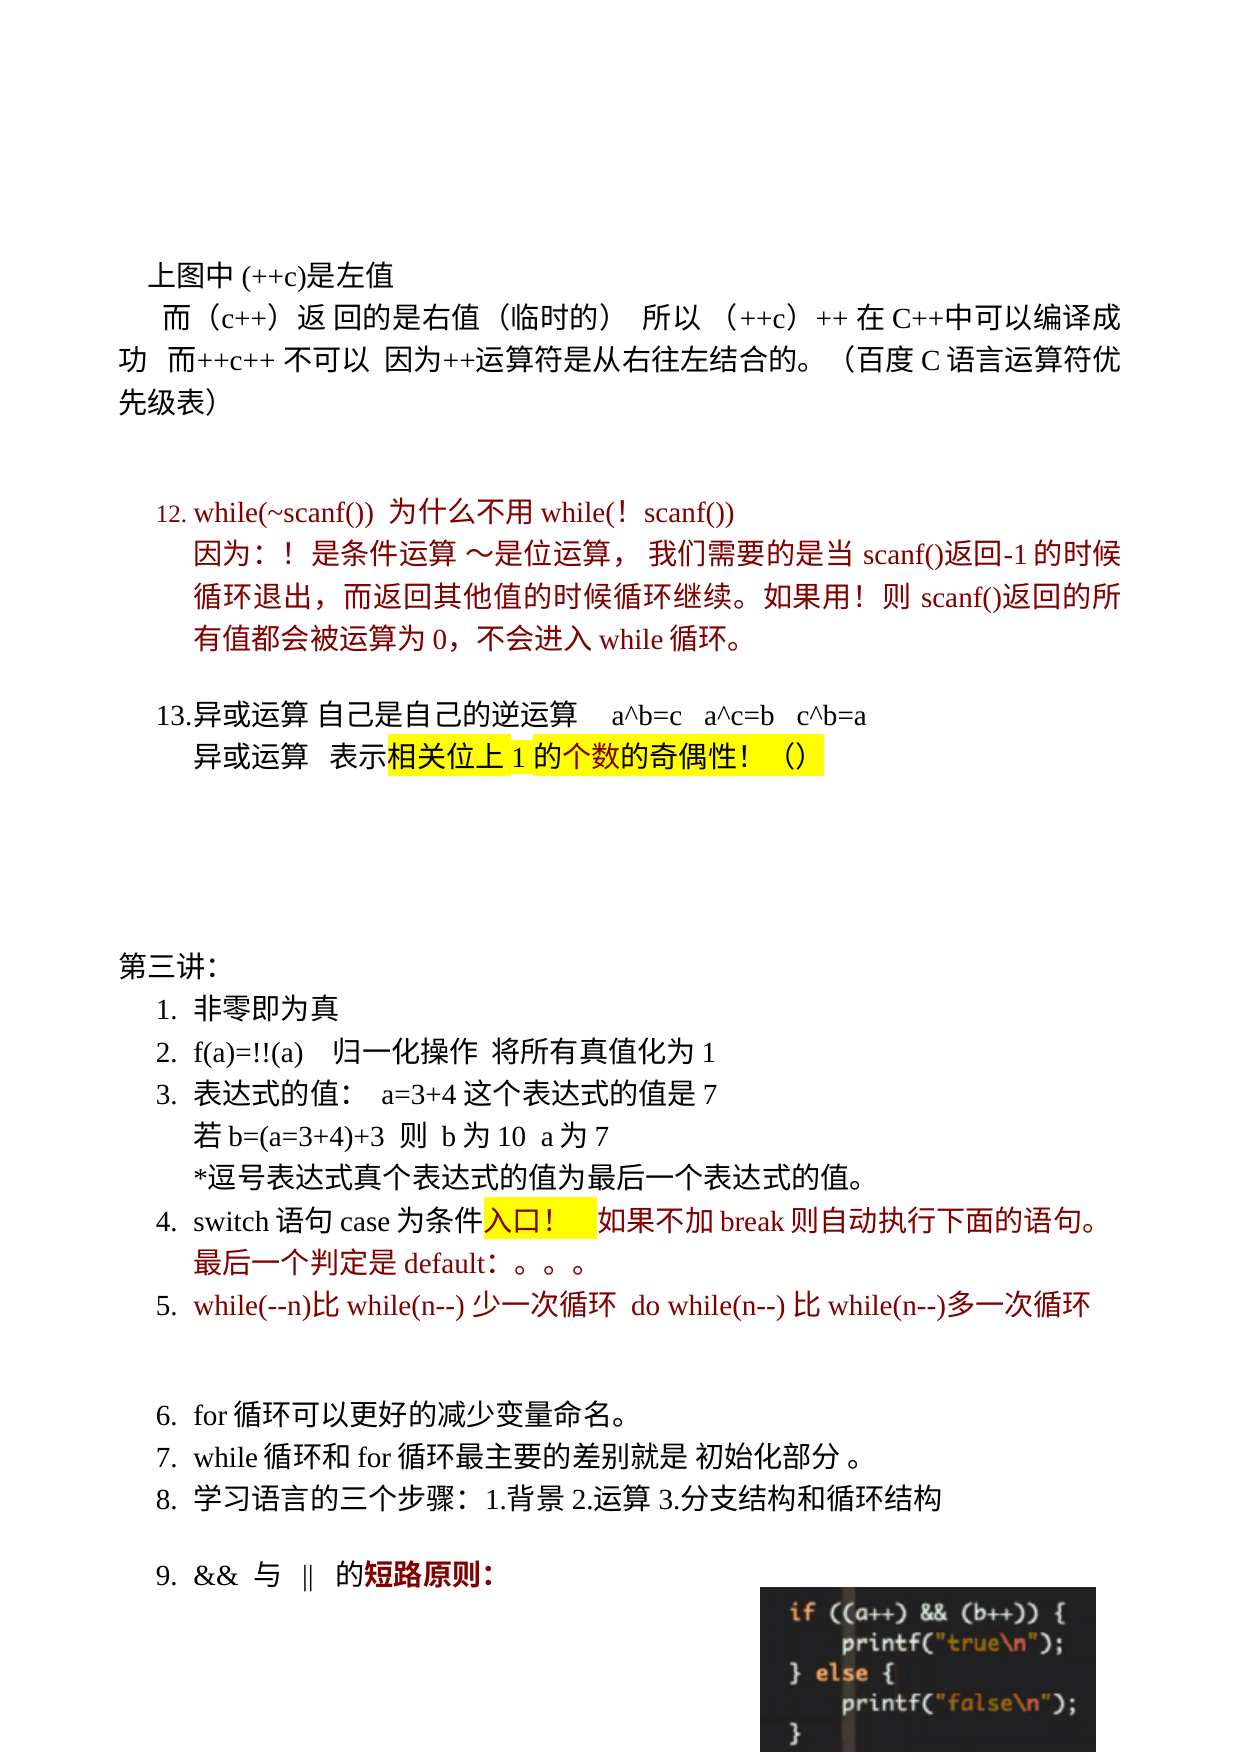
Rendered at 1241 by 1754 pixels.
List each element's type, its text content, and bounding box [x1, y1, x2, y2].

list 若b=(a=3+4)+3 则 b为10 a为7 [156, 1113, 1122, 1155]
list 非零即为真 [156, 986, 1122, 1028]
list 表达式的值： a=3+4 这个表达式的值是7 [156, 1070, 1122, 1113]
list 最后一个判定是 default：。。。 [156, 1239, 1122, 1282]
list while(~scanf()) 为什么不用while(！scanf()) [156, 488, 1122, 531]
list f(a)=!!(a) 归一化操作 将所有真值化为1 [156, 1028, 1122, 1070]
text 第三讲： [118, 943, 1122, 986]
list while(--n)比while(n--) 少一次循环 do while(n--) 比while(n--)多一次循环 [156, 1282, 1122, 1324]
list && 与 || 的短路原则： [156, 1552, 1122, 1594]
list 学习语言的三个步骤：1.背景 2.运算 3.分支结构和循环结构 [156, 1476, 1122, 1518]
text 而（c++）返 回的是右值（临时的） 所以 （++c）++ 在C++中可以编译成功 而++c++ 不可以 因为++运算符是从右往左结合的。（百度C语言运算符优先级表） [118, 294, 1122, 421]
list 异或运算 表示相关位上 1 的个数的奇偶性！（） [156, 733, 1122, 776]
list *逗号表达式真个表达式的值为最后一个表达式的值。 [156, 1155, 1122, 1197]
list switch语句 case为条件入口！ 如果不加break则自动执行下面的语句。 [156, 1197, 1122, 1239]
list for循环可以更好的减少变量命名。 [156, 1391, 1122, 1433]
list while循环和for循环最主要的差别就是 初始化部分 。 [156, 1433, 1122, 1476]
list 因为：！是条件运算 ～是位运算， 我们需要的是当scanf()返回-1的时候循环退出，而返回其他值的时候循环继续。如果用！则scanf()返回的所有值都会被运算为0，不会进入while循环。 [156, 531, 1122, 658]
list 异或运算 自己是自己的逆运算 a^b=c a^c=b c^b=a [156, 691, 1122, 733]
text 上图中 (++c)是左值 [118, 252, 1122, 294]
picture [760, 1587, 1096, 1752]
